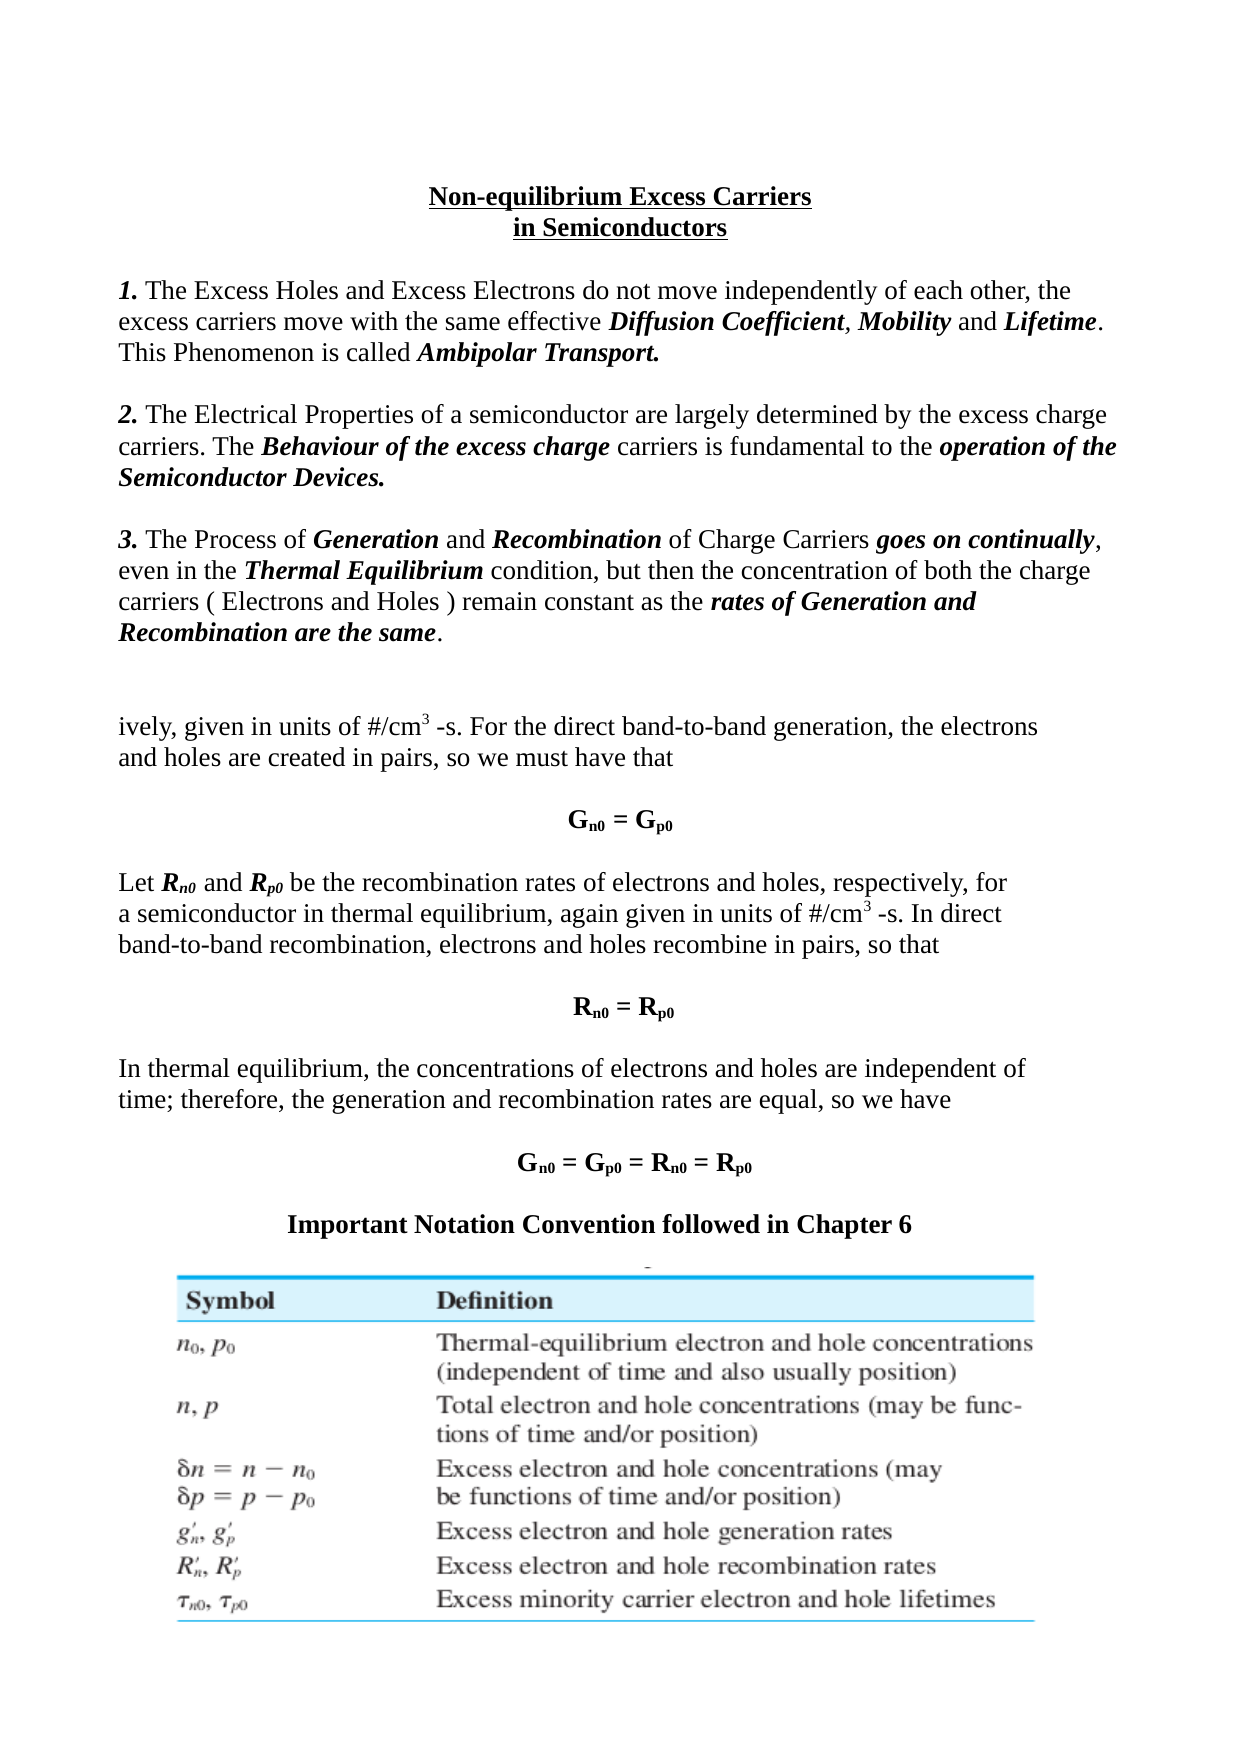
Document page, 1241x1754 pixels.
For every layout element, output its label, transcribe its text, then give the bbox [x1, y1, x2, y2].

text Important Notation Convention followed in Chapter 6 [118, 1208, 1122, 1239]
text In thermal equilibrium, the concentrations of electrons and holes are independent of [118, 1052, 1122, 1084]
text in Semiconductors [118, 212, 1122, 243]
text Let Rn0 and Rp0 be the recombination rates of electrons and holes, respectively, for [118, 866, 1122, 897]
text ively, given in units of #/cm3 -s. For the direct band-to-band generation, the electrons [118, 710, 1122, 741]
text Gn0 = Gp0 [118, 803, 1122, 834]
text 1. The Excess Holes and Excess Electrons do not move independently of each other, the excess carriers move with the same effective Diffusion Coefficient, Mobility and Lifetime. This Phenomenon is called Ambipolar Transport. [118, 274, 1122, 367]
text band-to-band recombination, electrons and holes recombine in pairs, so that [118, 928, 1122, 959]
text 3. The Process of Generation and Recombination of Charge Carriers goes on continually, even in the Thermal Equilibrium condition, but then the concentration of both the charge carriers ( Electrons and Holes ) remain constant as the rates of Generation and Recombination are the same. [118, 523, 1122, 648]
picture [163, 1267, 1059, 1632]
text Gn0 = Gp0 = Rn0 = Rp0 [118, 1146, 1122, 1177]
text Rn0 = Rp0 [118, 990, 1122, 1021]
text a semiconductor in thermal equilibrium, again given in units of #/cm3 -s. In direct [118, 897, 1122, 928]
text 2. The Electrical Properties of a semiconductor are largely determined by the excess charge carriers. The Behaviour of the excess charge carriers is fundamental to the operation of the Semiconductor Devices. [118, 398, 1122, 492]
text time; therefore, the generation and recombination rates are equal, so we have [118, 1084, 1122, 1115]
text Non-equilibrium Excess Carriers [118, 180, 1122, 212]
text and holes are created in pairs, so we must have that [118, 741, 1122, 772]
